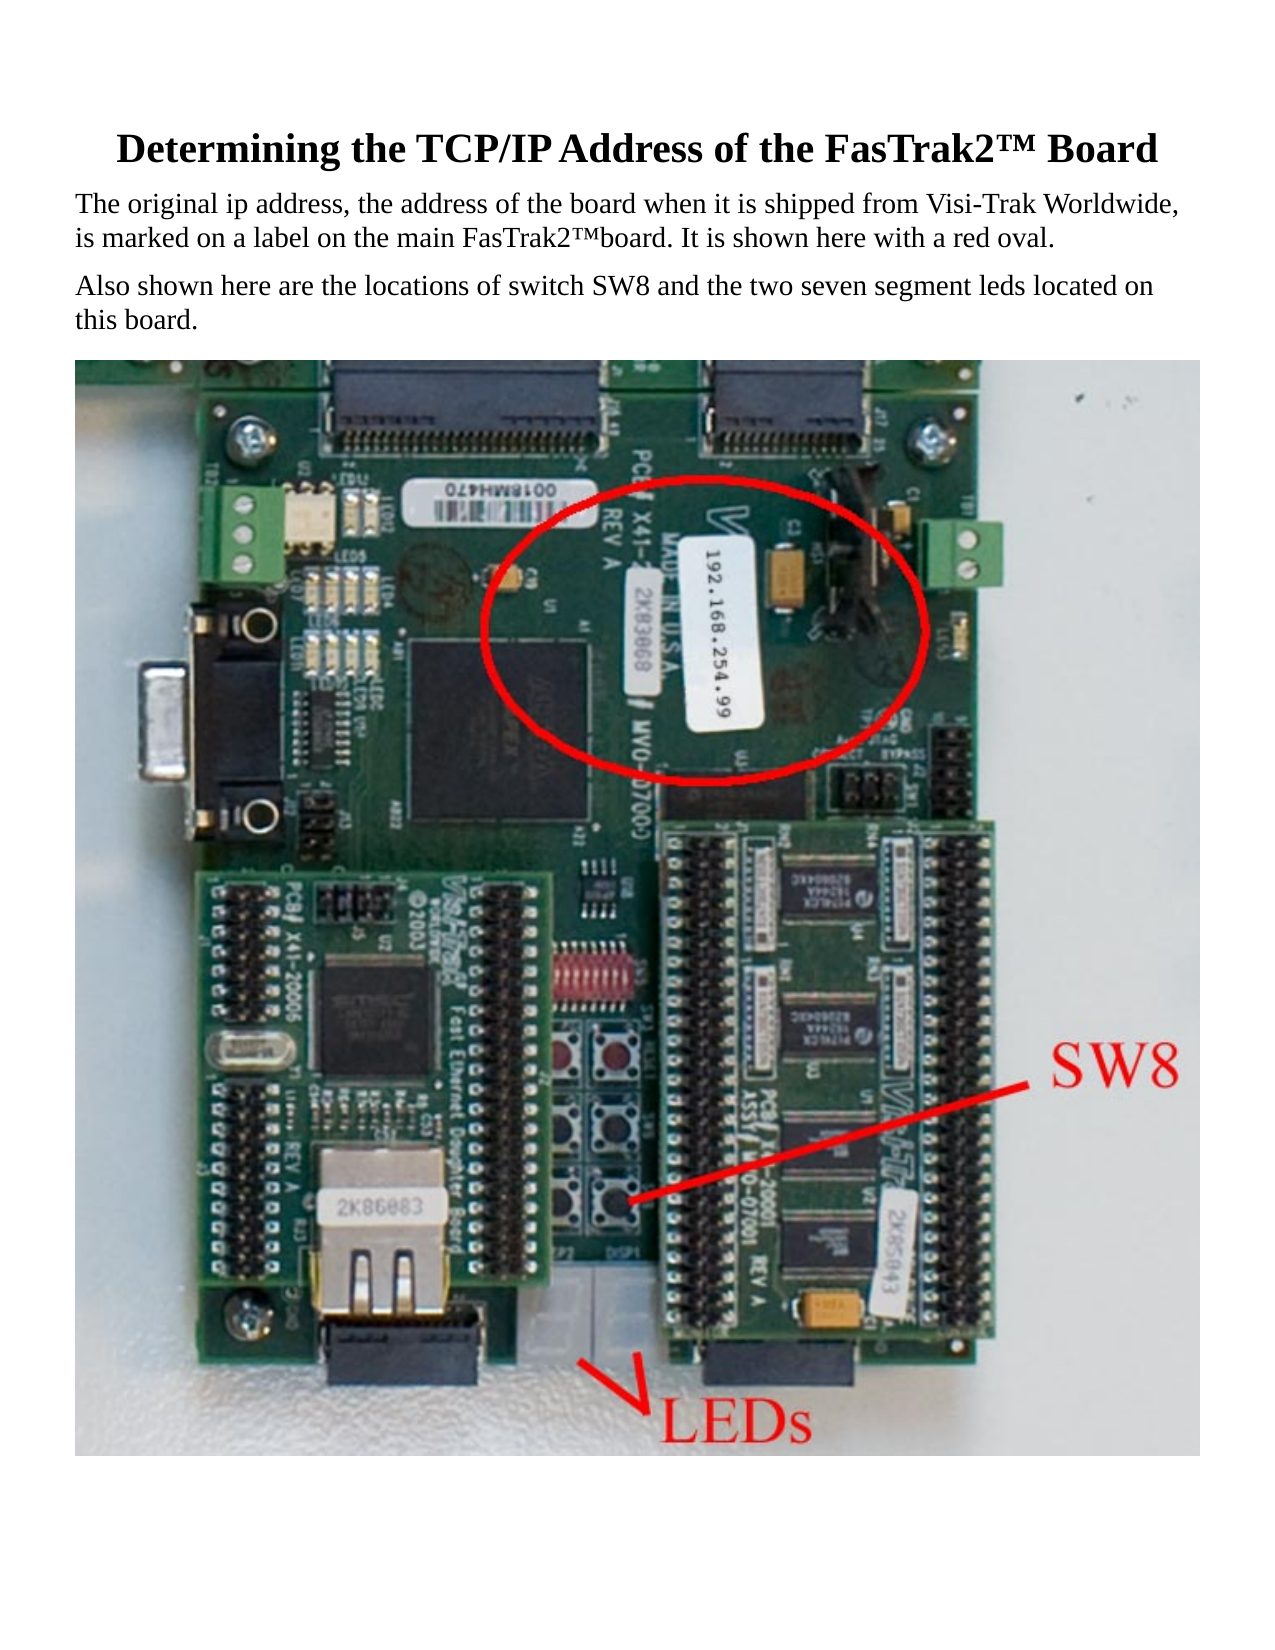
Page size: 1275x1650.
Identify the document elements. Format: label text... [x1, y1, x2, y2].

text Determining the TCP/IP Address of the FasTrak2™ Board [75, 123, 1200, 171]
text The original ip address, the address of the board when it is shipped from Visi-Trak Worldwide, is marked on a label on the main FasTrak2™board. It is shown here with a red oval. [75, 186, 1200, 253]
text Also shown here are the locations of switch SW8 and the two seven segment leds located on this board. [75, 268, 1200, 336]
picture [75, 360, 1200, 1456]
